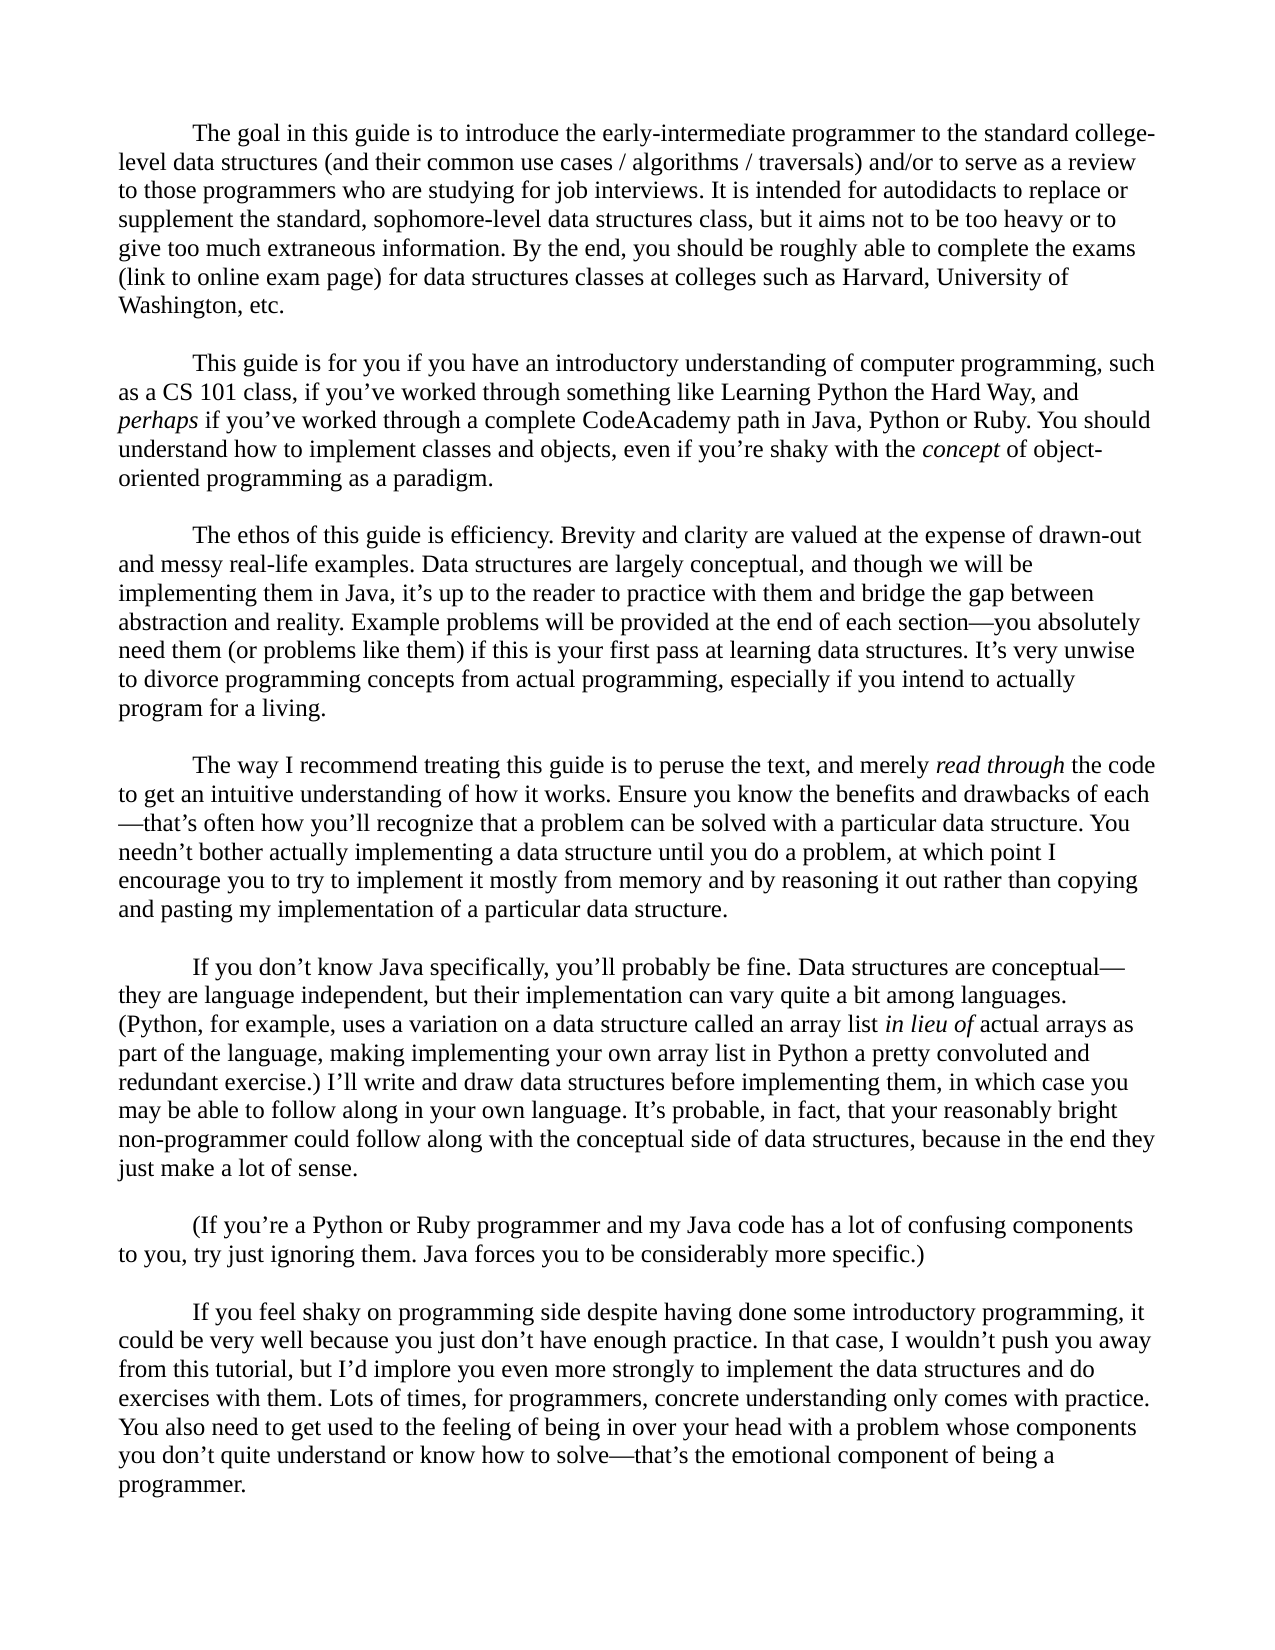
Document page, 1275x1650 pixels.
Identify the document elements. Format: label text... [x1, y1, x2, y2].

text The way I recommend treating this guide is to peruse the text, and merely read through the code to get an intuitive understanding of how it works. Ensure you know the benefits and drawbacks of each—that’s often how you’ll recognize that a problem can be solved with a particular data structure. You needn’t bother actually implementing a data structure until you do a problem, at which point I encourage you to try to implement it mostly from memory and by reasoning it out rather than copying and pasting my implementation of a particular data structure. [118, 751, 1157, 923]
text If you don’t know Java specifically, you’ll probably be fine. Data structures are conceptual—they are language independent, but their implementation can vary quite a bit among languages. (Python, for example, uses a variation on a data structure called an array list in lieu of actual arrays as part of the language, making implementing your own array list in Python a pretty convoluted and redundant exercise.) I’ll write and draw data structures before implementing them, in which case you may be able to follow along in your own language. It’s probable, in fact, that your reasonably bright non-programmer could follow along with the conceptual side of data structures, because in the end they just make a lot of sense. [118, 952, 1157, 1182]
text If you feel shaky on programming side despite having done some introductory programming, it could be very well because you just don’t have enough practice. In that case, I wouldn’t push you away from this tutorial, but I’d implore you even more strongly to implement the data structures and do exercises with them. Lots of times, for programmers, concrete understanding only comes with practice. You also need to get used to the feeling of being in over your head with a problem whose components you don’t quite understand or know how to solve—that’s the emotional component of being a programmer. [118, 1297, 1157, 1498]
text This guide is for you if you have an introductory understanding of computer programming, such as a CS 101 class, if you’ve worked through something like Learning Python the Hard Way, and perhaps if you’ve worked through a complete CodeAcademy path in Java, Python or Ruby. You should understand how to implement classes and objects, even if you’re shaky with the concept of object-oriented programming as a paradigm. [118, 348, 1157, 492]
text The goal in this guide is to introduce the early-intermediate programmer to the standard college-level data structures (and their common use cases / algorithms / traversals) and/or to serve as a review to those programmers who are studying for job interviews. It is intended for autodidacts to replace or supplement the standard, sophomore-level data structures class, but it aims not to be too heavy or to give too much extraneous information. By the end, you should be roughly able to complete the exams (link to online exam page) for data structures classes at colleges such as Harvard, University of Washington, etc. [118, 118, 1157, 319]
text (If you’re a Python or Ruby programmer and my Java code has a lot of confusing components to you, try just ignoring them. Java forces you to be considerably more specific.) [118, 1211, 1157, 1268]
text The ethos of this guide is efficiency. Brevity and clarity are valued at the expense of drawn-out and messy real-life examples. Data structures are largely conceptual, and though we will be implementing them in Java, it’s up to the reader to practice with them and bridge the gap between abstraction and reality. Example problems will be provided at the end of each section—you absolutely need them (or problems like them) if this is your first pass at learning data structures. It’s very unwise to divorce programming concepts from actual programming, especially if you intend to actually program for a living. [118, 521, 1157, 722]
